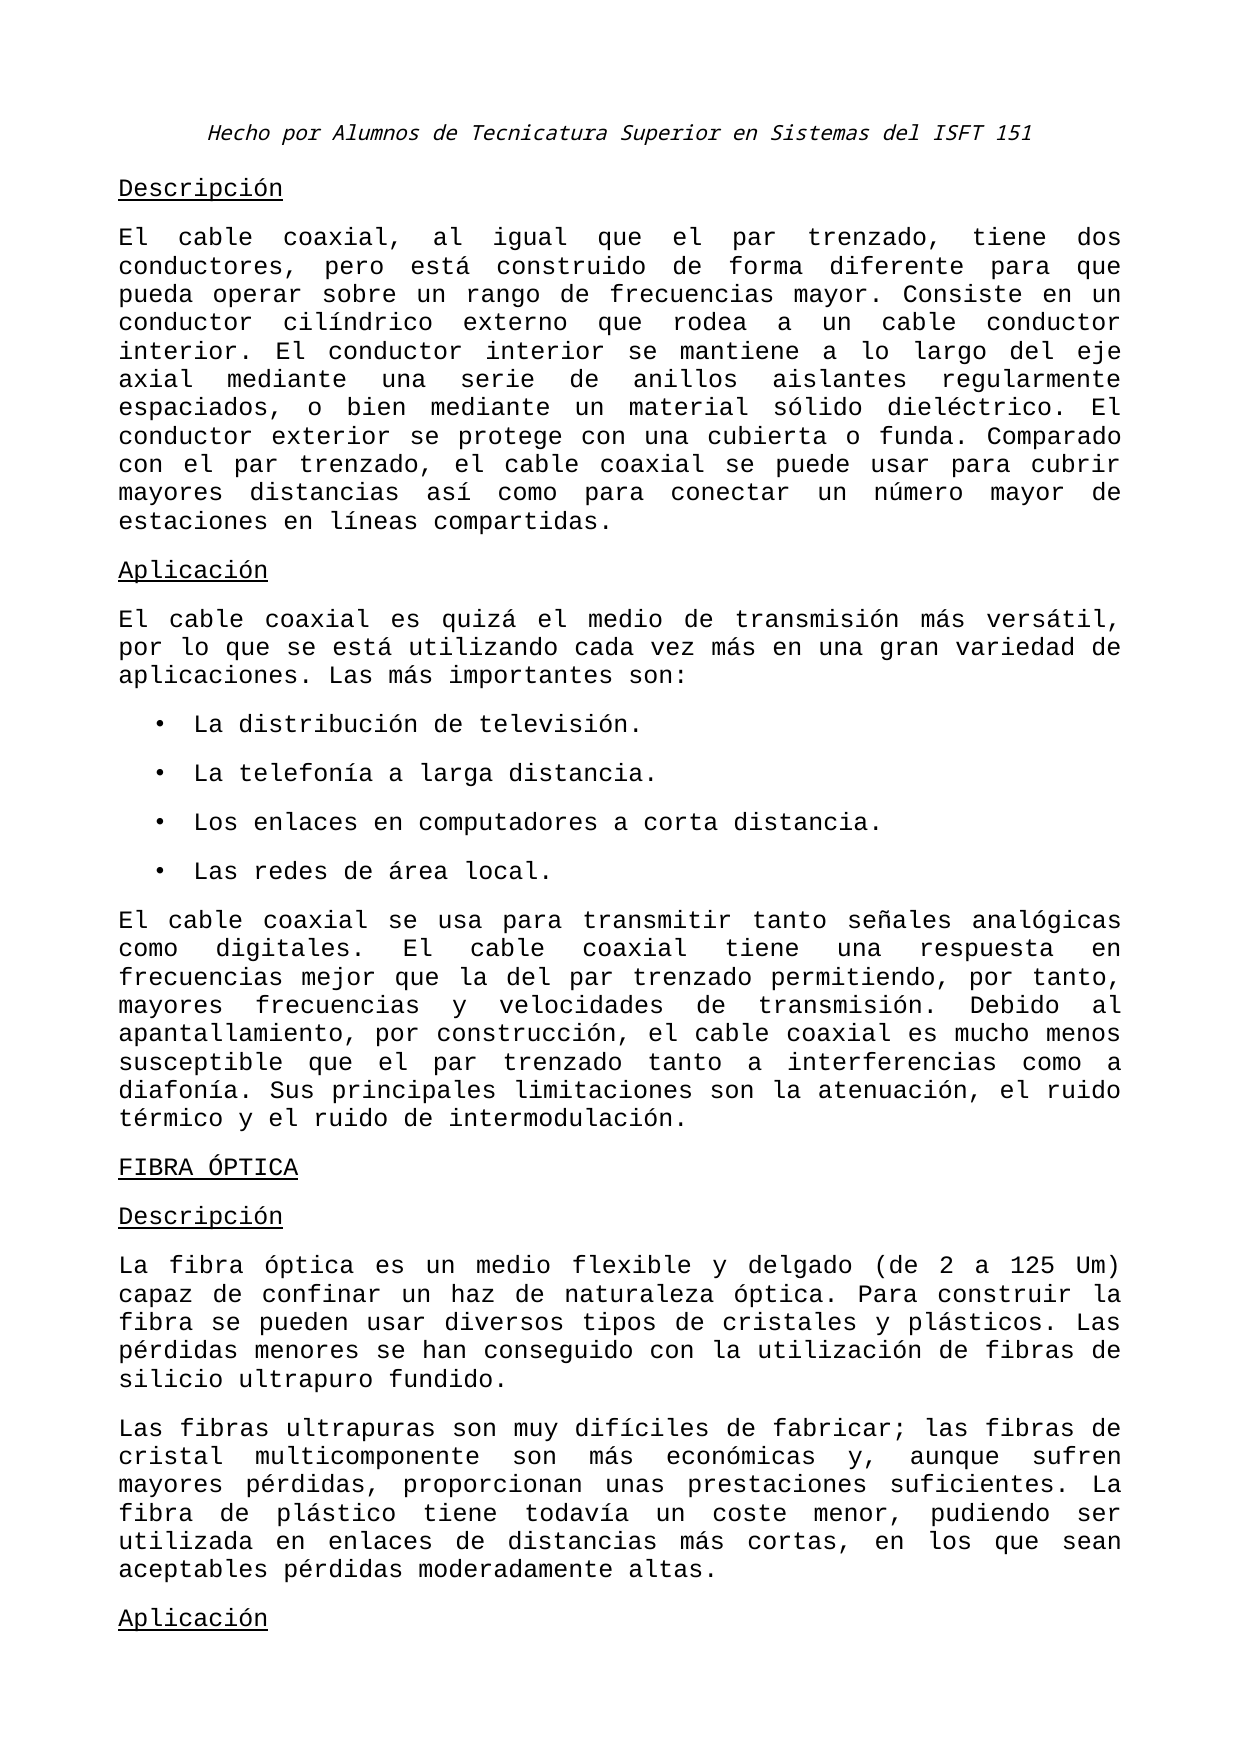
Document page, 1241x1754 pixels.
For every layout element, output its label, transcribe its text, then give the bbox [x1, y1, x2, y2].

text Aplicación [118, 557, 1122, 586]
list Los enlaces en computadores a corta distancia. [156, 810, 1122, 838]
text El cable coaxial se usa para transmitir tanto señales analógicas como digitales. El cable coaxial tiene una respuesta en frecuencias mejor que la del par trenzado permitiendo, por tanto, mayores frecuencias y velocidades de transmisión. Debido al apantallamiento, por construcción, el cable coaxial es mucho menos susceptible que el par trenzado tanto a interferencias como a diafonía. Sus principales limitaciones son la atenuación, el ruido térmico y el ruido de intermodulación. [118, 908, 1122, 1134]
text El cable coaxial es quizá el medio de transmisión más versátil, por lo que se está utilizando cada vez más en una gran variedad de aplicaciones. Las más importantes son: [118, 606, 1122, 691]
text Aplicación [118, 1606, 1122, 1634]
text El cable coaxial, al igual que el par trenzado, tiene dos conductores, pero está construido de forma diferente para que pueda operar sobre un rango de frecuencias mayor. Consiste en un conductor cilíndrico externo que rodea a un cable conductor interior. El conductor interior se mantiene a lo largo del eje axial mediante una serie de anillos aislantes regularmente espaciados, o bien mediante un material sólido dieléctrico. El conductor exterior se protege con una cubierta o funda. Comparado con el par trenzado, el cable coaxial se puede usar para cubrir mayores distancias así como para conectar un número mayor de estaciones en líneas compartidas. [118, 225, 1122, 537]
text La fibra óptica es un medio flexible y delgado (de 2 a 125 Um) capaz de confinar un haz de naturaleza óptica. Para construir la fibra se pueden usar diversos tipos de cristales y plásticos. Las pérdidas menores se han conseguido con la utilización de fibras de silicio ultrapuro fundido. [118, 1253, 1122, 1394]
text Descripción [118, 176, 1122, 204]
text Las fibras ultrapuras son muy difíciles de fabricar; las fibras de cristal multicomponente son más económicas y, aunque sufren mayores pérdidas, proporcionan unas prestaciones suficientes. La fibra de plástico tiene todavía un coste menor, pudiendo ser utilizada en enlaces de distancias más cortas, en los que sean aceptables pérdidas moderadamente altas. [118, 1415, 1122, 1585]
text FIBRA ÓPTICA [118, 1155, 1122, 1183]
list La distribución de televisión. [156, 712, 1122, 740]
list La telefonía a larga distancia. [156, 761, 1122, 789]
list Las redes de área local. [156, 859, 1122, 887]
text Descripción [118, 1204, 1122, 1232]
